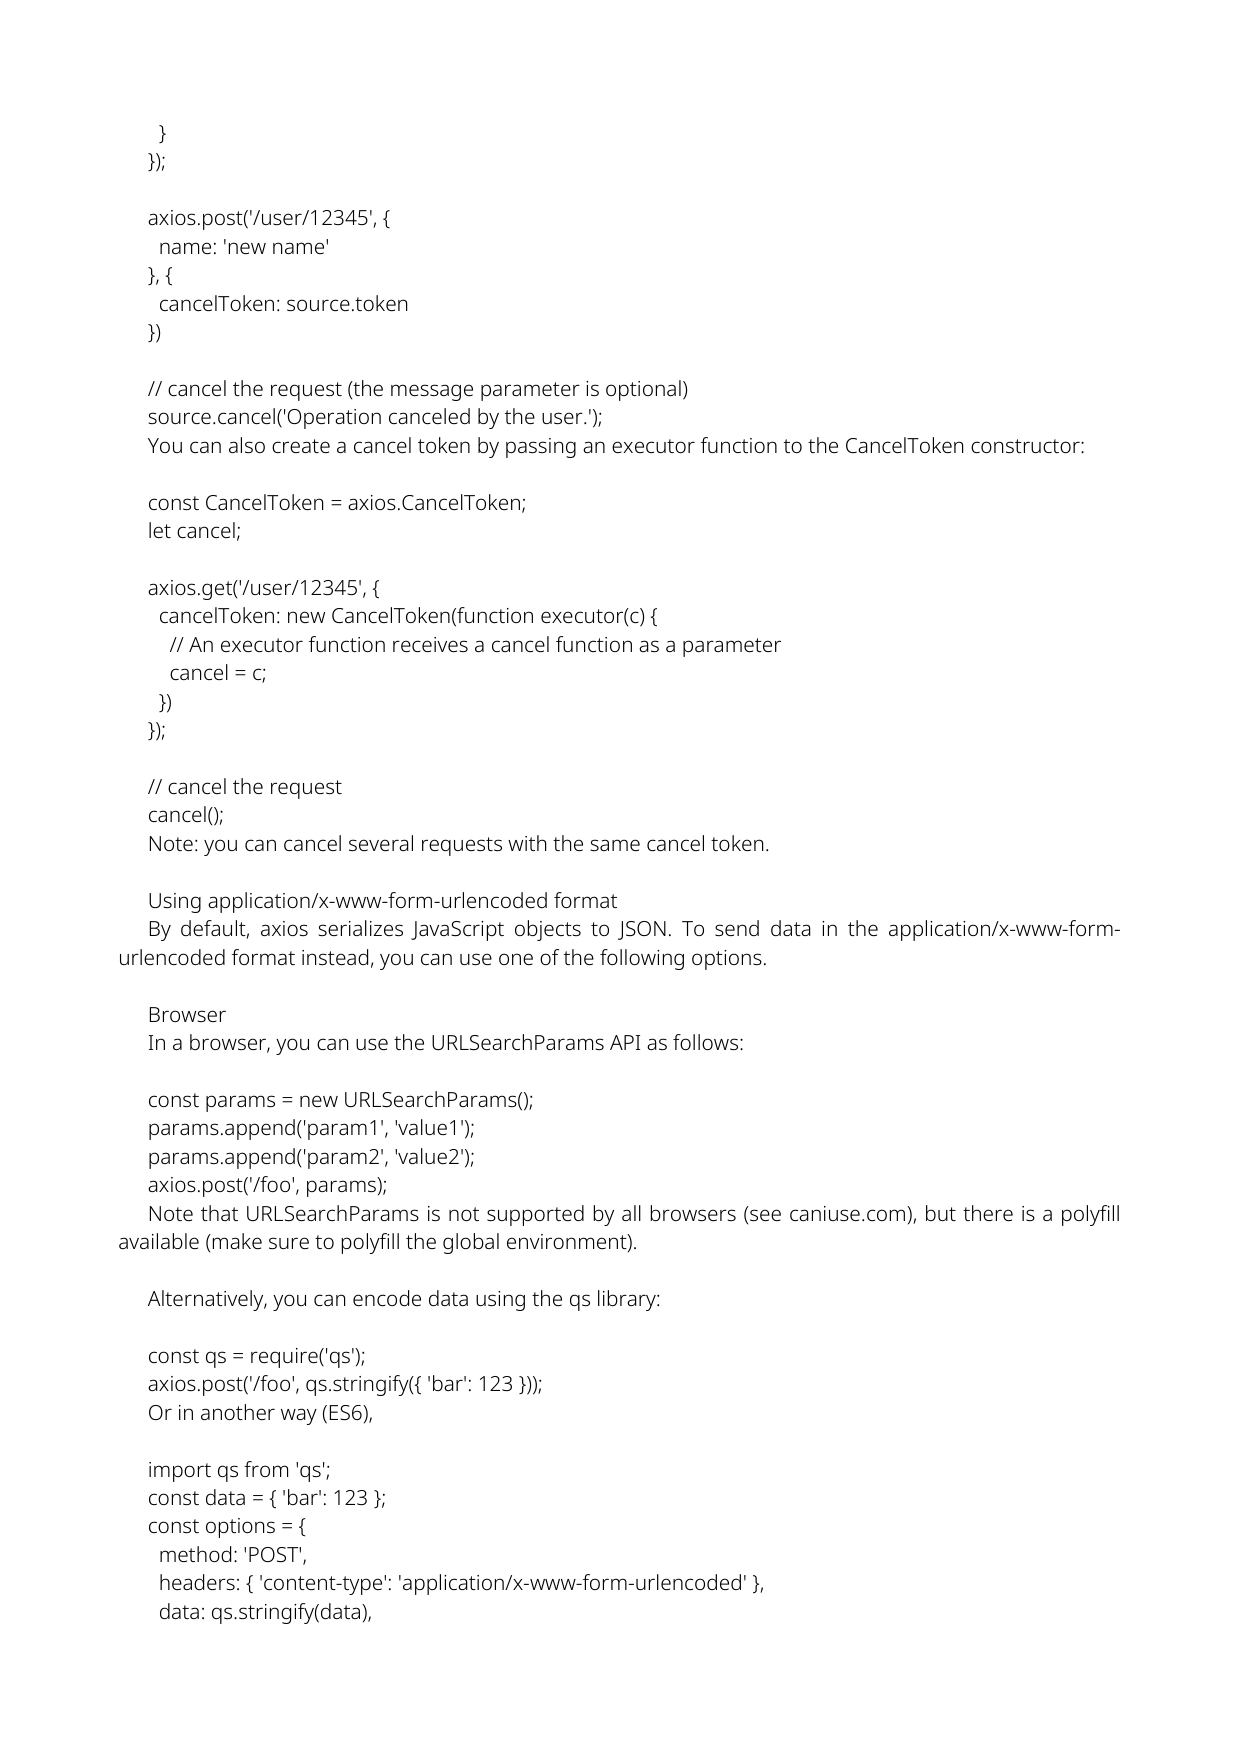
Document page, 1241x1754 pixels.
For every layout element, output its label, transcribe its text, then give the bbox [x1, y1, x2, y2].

text }, { [118, 260, 1122, 289]
text // An executor function receives a cancel function as a parameter [118, 630, 1122, 658]
text Note: you can cancel several requests with the same cancel token. [118, 829, 1122, 857]
text cancel(); [118, 801, 1122, 829]
text const qs = require('qs'); [118, 1341, 1122, 1369]
text source.cancel('Operation canceled by the user.'); [118, 402, 1122, 431]
text const data = { 'bar': 123 }; [118, 1483, 1122, 1512]
text name: 'new name' [118, 232, 1122, 260]
text Browser [118, 1000, 1122, 1028]
text }); [118, 147, 1122, 175]
text cancel = c; [118, 658, 1122, 687]
text cancelToken: source.token [118, 289, 1122, 317]
text const params = new URLSearchParams(); [118, 1085, 1122, 1113]
text data: qs.stringify(data), [118, 1597, 1122, 1625]
text axios.post('/foo', params); [118, 1170, 1122, 1199]
text axios.get('/user/12345', { [118, 573, 1122, 602]
text } [118, 118, 1122, 147]
text import qs from 'qs'; [118, 1455, 1122, 1483]
text In a browser, you can use the URLSearchParams API as follows: [118, 1028, 1122, 1057]
text Or in another way (ES6), [118, 1398, 1122, 1426]
text let cancel; [118, 516, 1122, 545]
text params.append('param1', 'value1'); [118, 1113, 1122, 1142]
text }); [118, 715, 1122, 744]
text // cancel the request (the message parameter is optional) [118, 374, 1122, 402]
text }) [118, 687, 1122, 715]
text cancelToken: new CancelToken(function executor(c) { [118, 602, 1122, 630]
text params.append('param2', 'value2'); [118, 1142, 1122, 1170]
text // cancel the request [118, 772, 1122, 801]
text method: 'POST', [118, 1540, 1122, 1568]
text axios.post('/user/12345', { [118, 203, 1122, 232]
text }) [118, 317, 1122, 346]
text const options = { [118, 1512, 1122, 1540]
text You can also create a cancel token by passing an executor function to the CancelToken constructor: [118, 431, 1122, 459]
text headers: { 'content-type': 'application/x-www-form-urlencoded' }, [118, 1568, 1122, 1597]
text Using application/x-www-form-urlencoded format [118, 886, 1122, 914]
text const CancelToken = axios.CancelToken; [118, 488, 1122, 516]
text Note that URLSearchParams is not supported by all browsers (see caniuse.com), but there is a polyfill available (make sure to polyfill the global environment). [118, 1199, 1122, 1256]
text axios.post('/foo', qs.stringify({ 'bar': 123 })); [118, 1369, 1122, 1398]
text By default, axios serializes JavaScript objects to JSON. To send data in the application/x-www-form-urlencoded format instead, you can use one of the following options. [118, 914, 1122, 971]
text Alternatively, you can encode data using the qs library: [118, 1284, 1122, 1312]
